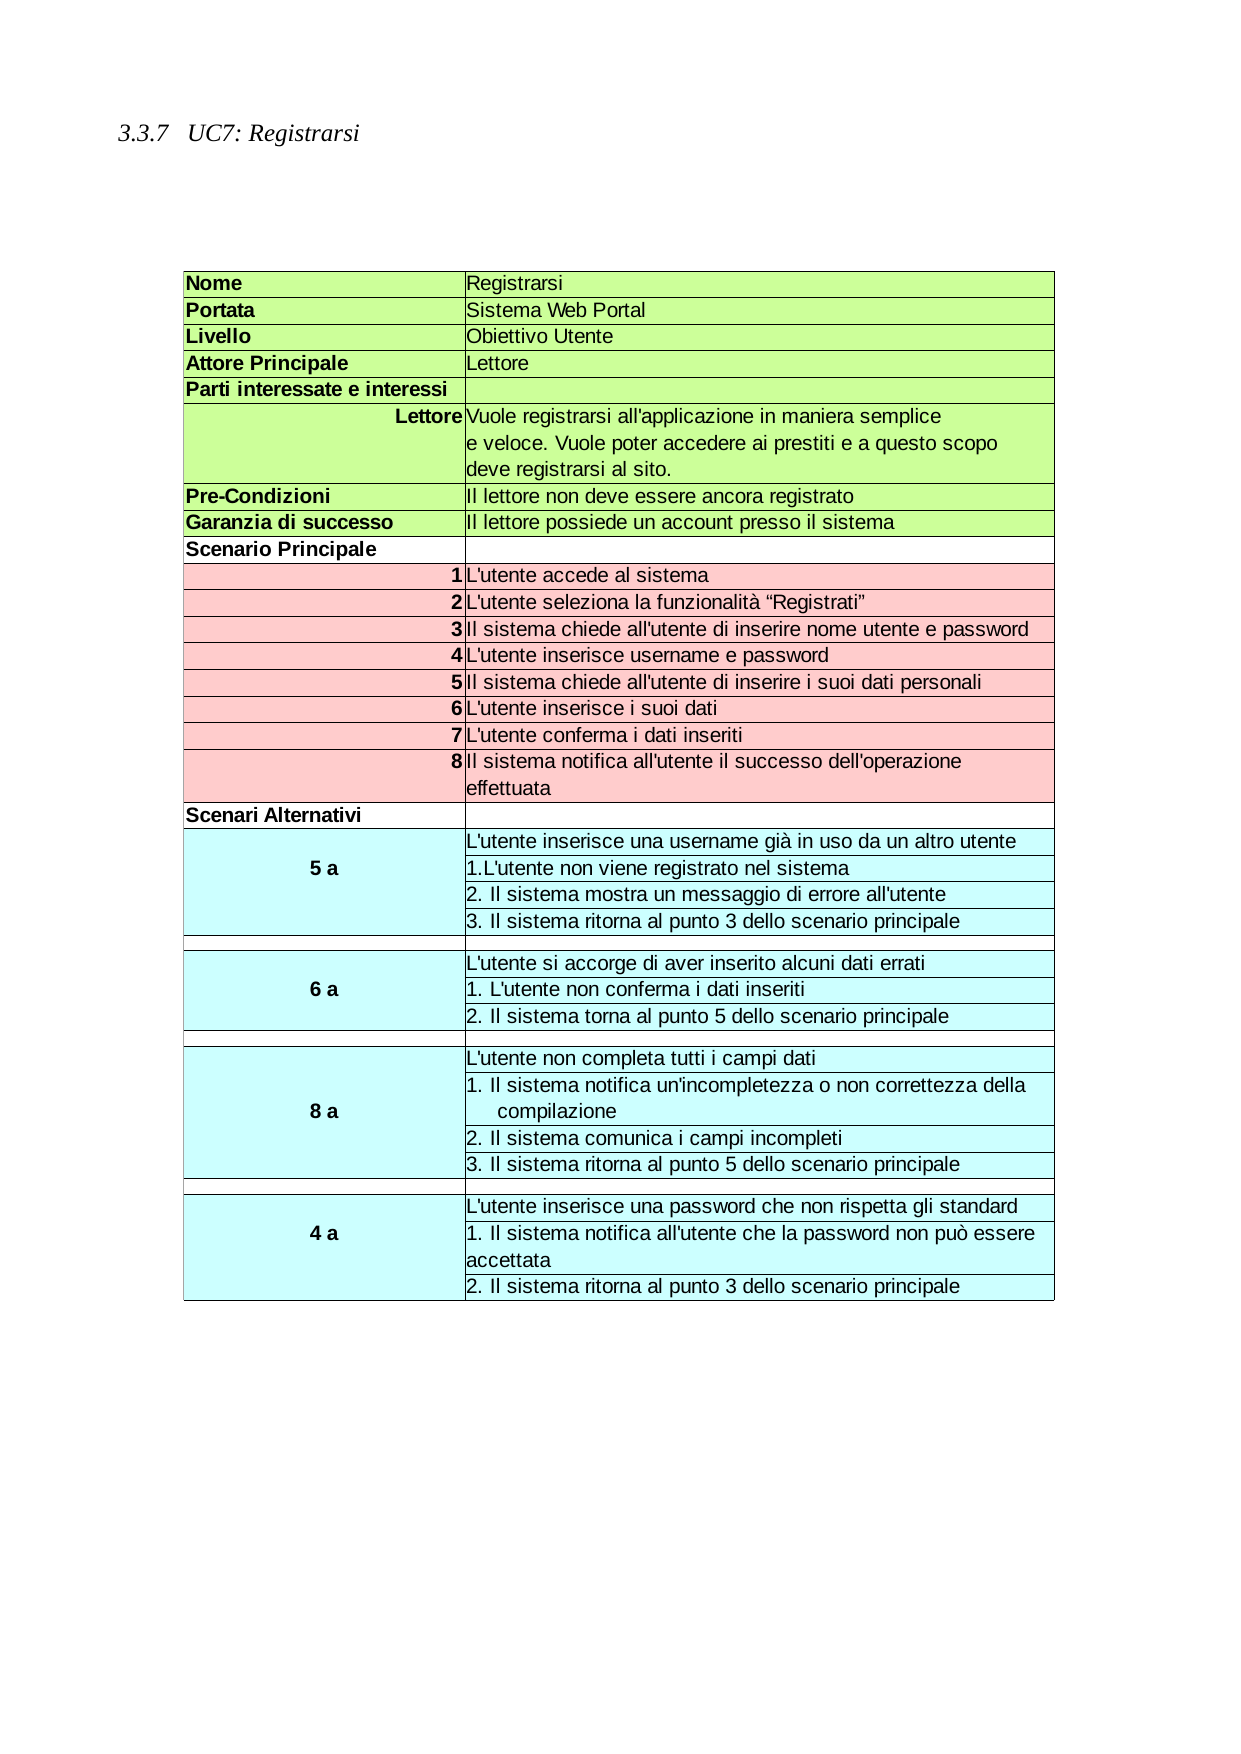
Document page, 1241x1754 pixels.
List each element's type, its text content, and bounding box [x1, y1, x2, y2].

subtitle 3.3.7 UC7: Registrarsi [118, 118, 1122, 147]
